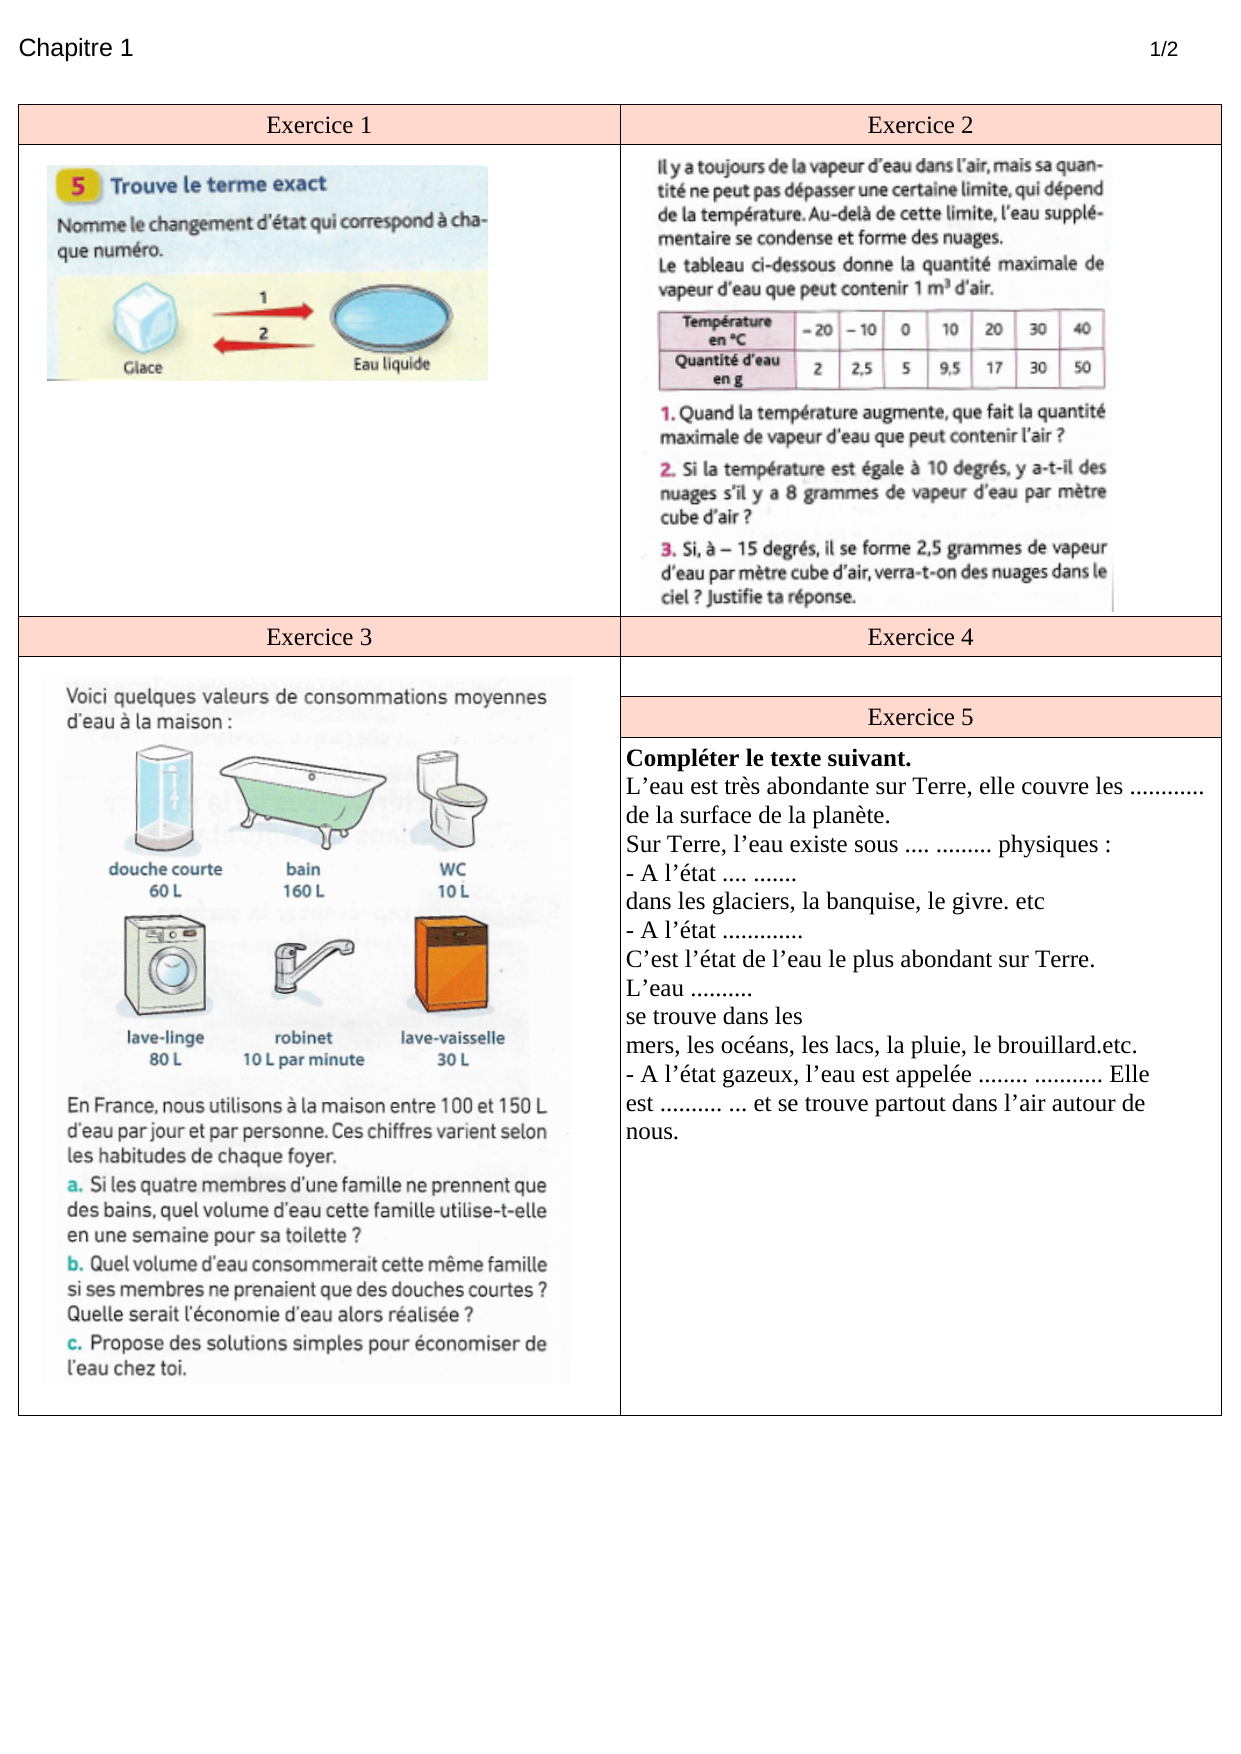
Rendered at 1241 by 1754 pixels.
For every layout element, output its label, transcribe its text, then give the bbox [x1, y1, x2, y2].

table_header Exercice 2 [621, 105, 1221, 144]
picture [639, 158, 1114, 612]
table_cell Exercice 5 [621, 697, 1221, 737]
table_cell Compléter le texte suivant. L’eau est très abondante sur Terre, elle couvre les ............ de la surface de la planète. Sur Terre, l’eau existe sous .... ......... physiques : - A l’état .... ....... dans les glaciers, la banquise, le givre. etc - A l’état ............. C’est l’état de l’eau le plus abondant sur Terre. L’eau .......... se trouve dans les mers, les océans, les lacs, la pluie, le brouillard.etc. - A l’état gazeux, l’eau est appelée ........ ........... Elle est .......... ... et se trouve partout dans l’air autour de nous. [621, 738, 1221, 1415]
table_cell [621, 145, 1221, 616]
picture [46, 165, 489, 381]
table_cell Exercice 3 [19, 617, 620, 656]
table_cell Exercice 4 [621, 617, 1221, 656]
table_header Exercice 1 [19, 105, 620, 144]
table_cell [621, 657, 1221, 696]
table_cell [19, 145, 620, 616]
table_cell [19, 657, 620, 1415]
